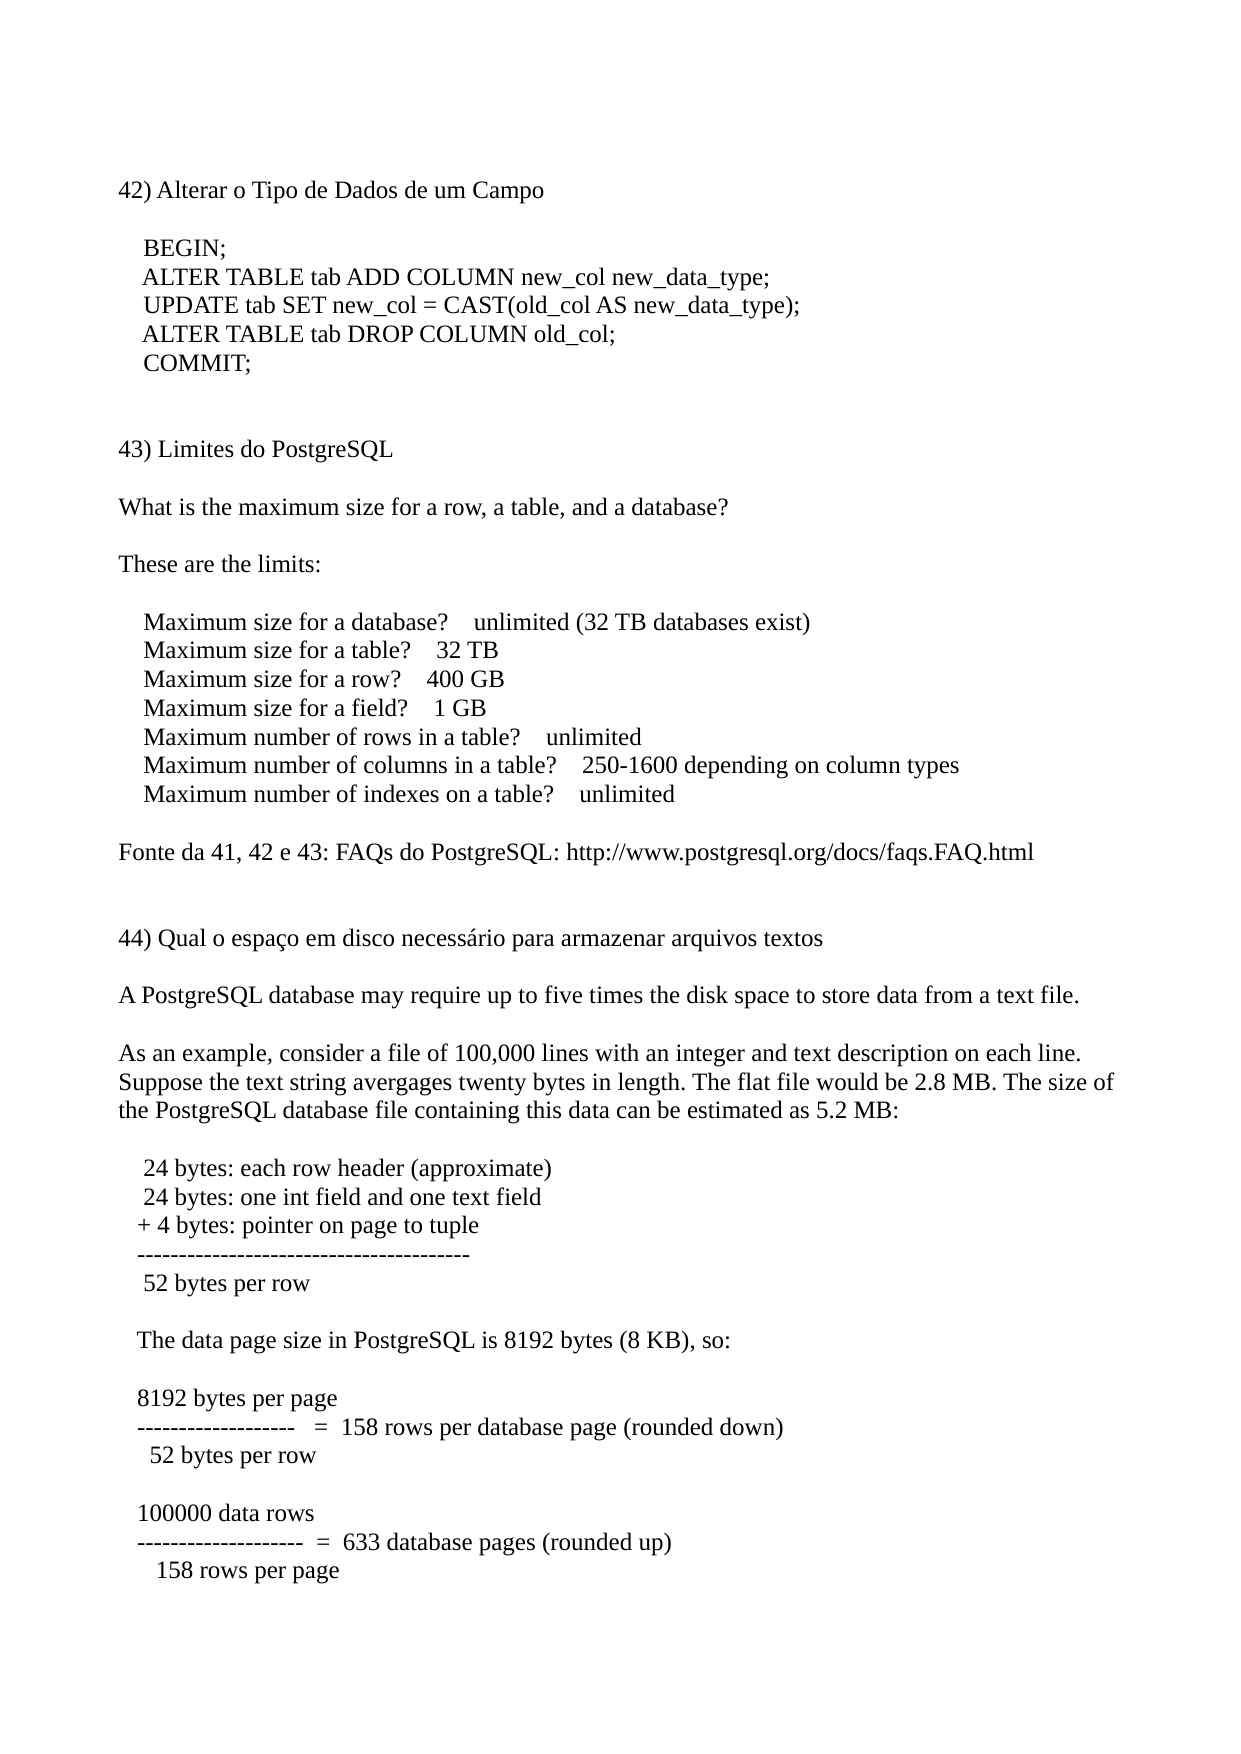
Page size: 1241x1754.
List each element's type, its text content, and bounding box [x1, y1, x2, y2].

text 42) Alterar o Tipo de Dados de um Campo BEGIN; ALTER TABLE tab ADD COLUMN new_col new_data_type; UPDATE tab SET new_col = CAST(old_col AS new_data_type); ALTER TABLE tab DROP COLUMN old_col; COMMIT; 43) Limites do PostgreSQL What is the maximum size for a row, a table, and a database? These are the limits: Maximum size for a database? unlimited (32 TB databases exist) Maximum size for a table? 32 TB Maximum size for a row? 400 GB Maximum size for a field? 1 GB Maximum number of rows in a table? unlimited Maximum number of columns in a table? 250-1600 depending on column types Maximum number of indexes on a table? unlimited Fonte da 41, 42 e 43: FAQs do PostgreSQL: http://www.postgresql.org/docs/faqs.FAQ.html 44) Qual o espaço em disco necessário para armazenar arquivos textos A PostgreSQL database may require up to five times the disk space to store data from a text file. As an example, consider a file of 100,000 lines with an integer and text description on each line. Suppose the text string avergages twenty bytes in length. The flat file would be 2.8 MB. The size of the PostgreSQL database file containing this data can be estimated as 5.2 MB: 24 bytes: each row header (approximate) 24 bytes: one int field and one text field + 4 bytes: pointer on page to tuple ---------------------------------------- 52 bytes per row The data page size in PostgreSQL is 8192 bytes (8 KB), so: 8192 bytes per page ------------------- = 158 rows per database page (rounded down) 52 bytes per row 100000 data rows -------------------- = 633 database pages (rounded up) 158 rows per page [118, 118, 1122, 1613]
